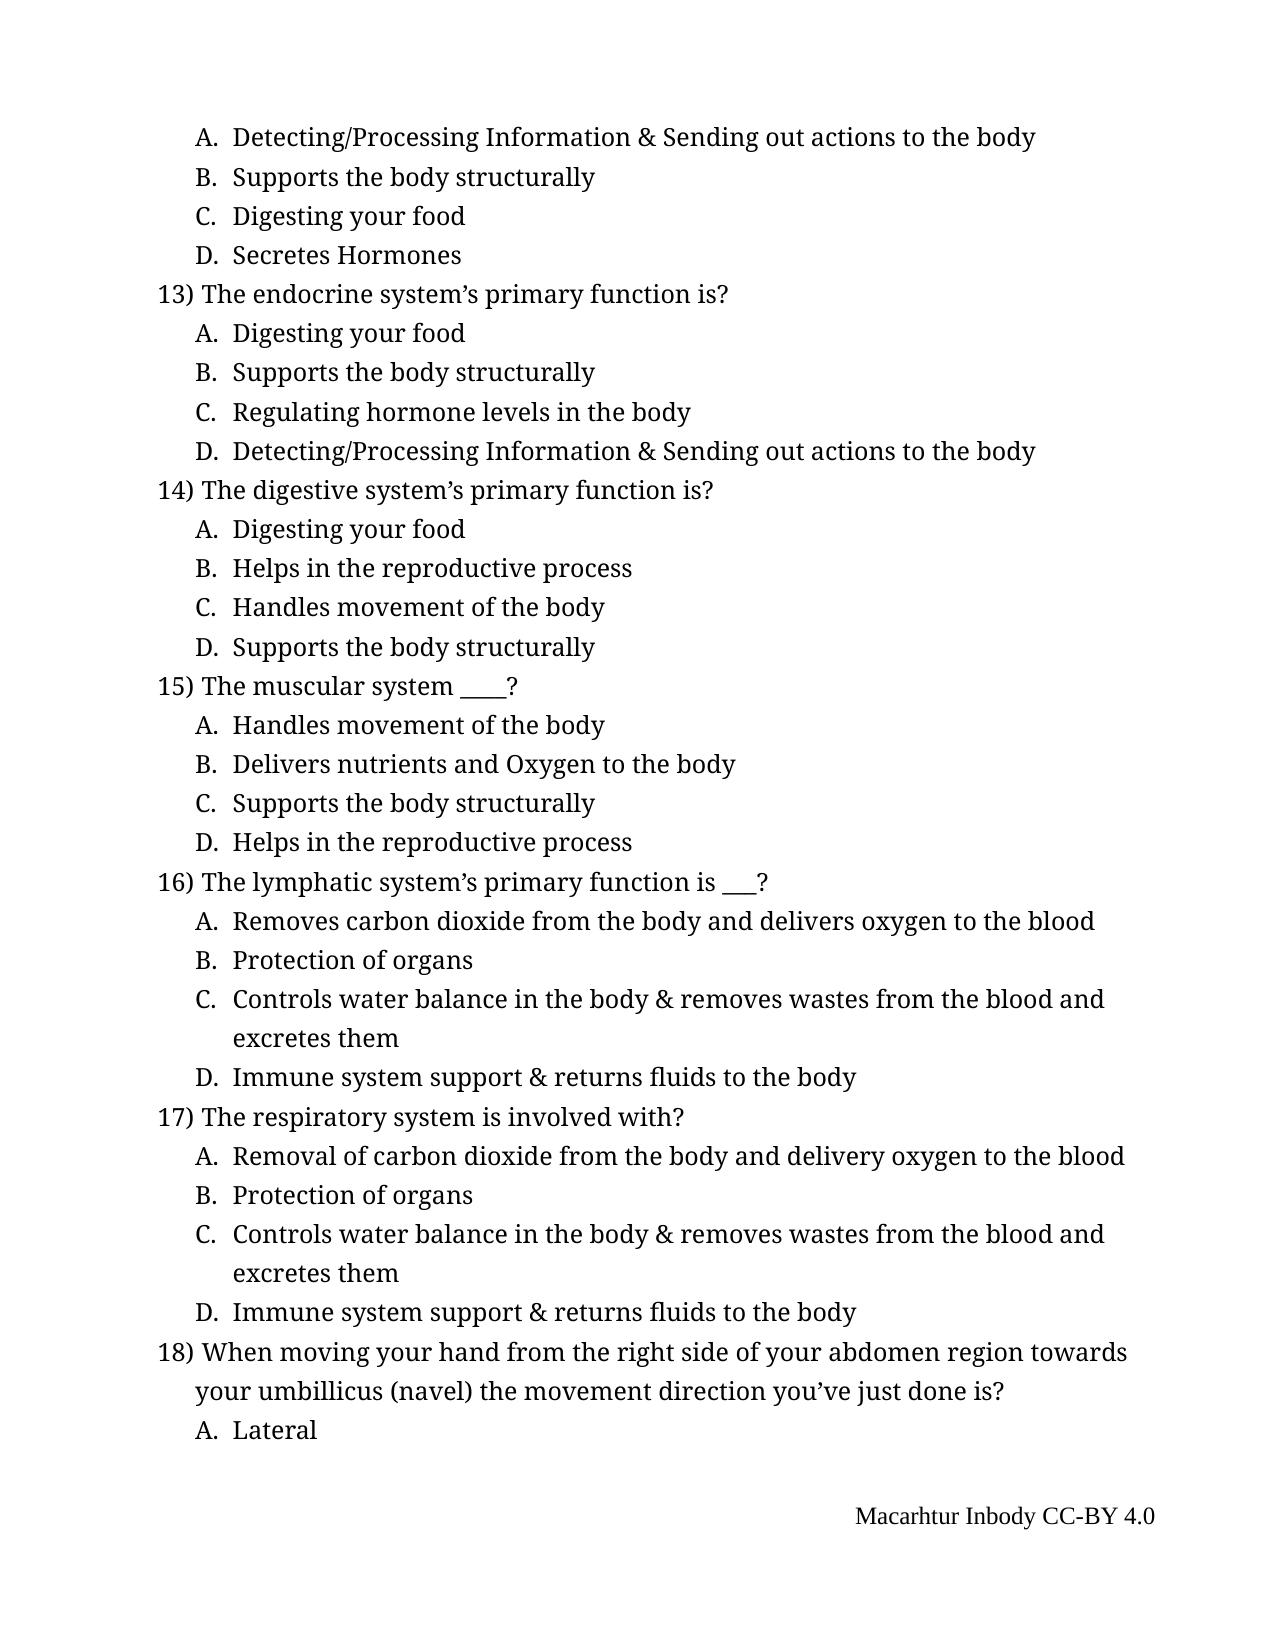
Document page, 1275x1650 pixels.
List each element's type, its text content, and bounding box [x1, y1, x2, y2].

list Removes carbon dioxide from the body and delivers oxygen to the blood [195, 903, 1155, 937]
list Helps in the reproductive process [195, 551, 1155, 585]
list When moving your hand from the right side of your abdomen region towards your umbillicus (navel) the movement direction you’ve just done is? [157, 1334, 1155, 1407]
list Digesting your food [195, 316, 1155, 350]
list The lymphatic system’s primary function is ___? [157, 864, 1155, 898]
list Controls water balance in the body & removes wastes from the blood and excretes them [195, 982, 1155, 1055]
list Secretes Hormones [195, 237, 1155, 272]
list Controls water balance in the body & removes wastes from the blood and excretes them [195, 1217, 1155, 1290]
list Digesting your food [195, 198, 1155, 232]
list Protection of organs [195, 1177, 1155, 1212]
list The digestive system’s primary function is? [157, 472, 1155, 507]
list Supports the body structurally [195, 629, 1155, 663]
list Removal of carbon dioxide from the body and delivery oxygen to the blood [195, 1138, 1155, 1172]
list Protection of organs [195, 942, 1155, 977]
list Supports the body structurally [195, 786, 1155, 820]
list Delivers nutrients and Oxygen to the body [195, 747, 1155, 781]
list Helps in the reproductive process [195, 825, 1155, 859]
list Regulating hormone levels in the body [195, 394, 1155, 428]
list The endocrine system’s primary function is? [157, 277, 1155, 311]
list The muscular system ____? [157, 668, 1155, 702]
list Supports the body structurally [195, 355, 1155, 389]
list Immune system support & returns fluids to the body [195, 1060, 1155, 1094]
list Immune system support & returns fluids to the body [195, 1295, 1155, 1329]
list Digesting your food [195, 512, 1155, 546]
list Lateral [195, 1412, 1155, 1447]
list Handles movement of the body [195, 707, 1155, 742]
list Detecting/Processing Information & Sending out actions to the body [195, 120, 1155, 154]
list Supports the body structurally [195, 159, 1155, 193]
list Handles movement of the body [195, 590, 1155, 624]
list Detecting/Processing Information & Sending out actions to the body [195, 433, 1155, 467]
list The respiratory system is involved with? [157, 1099, 1155, 1133]
